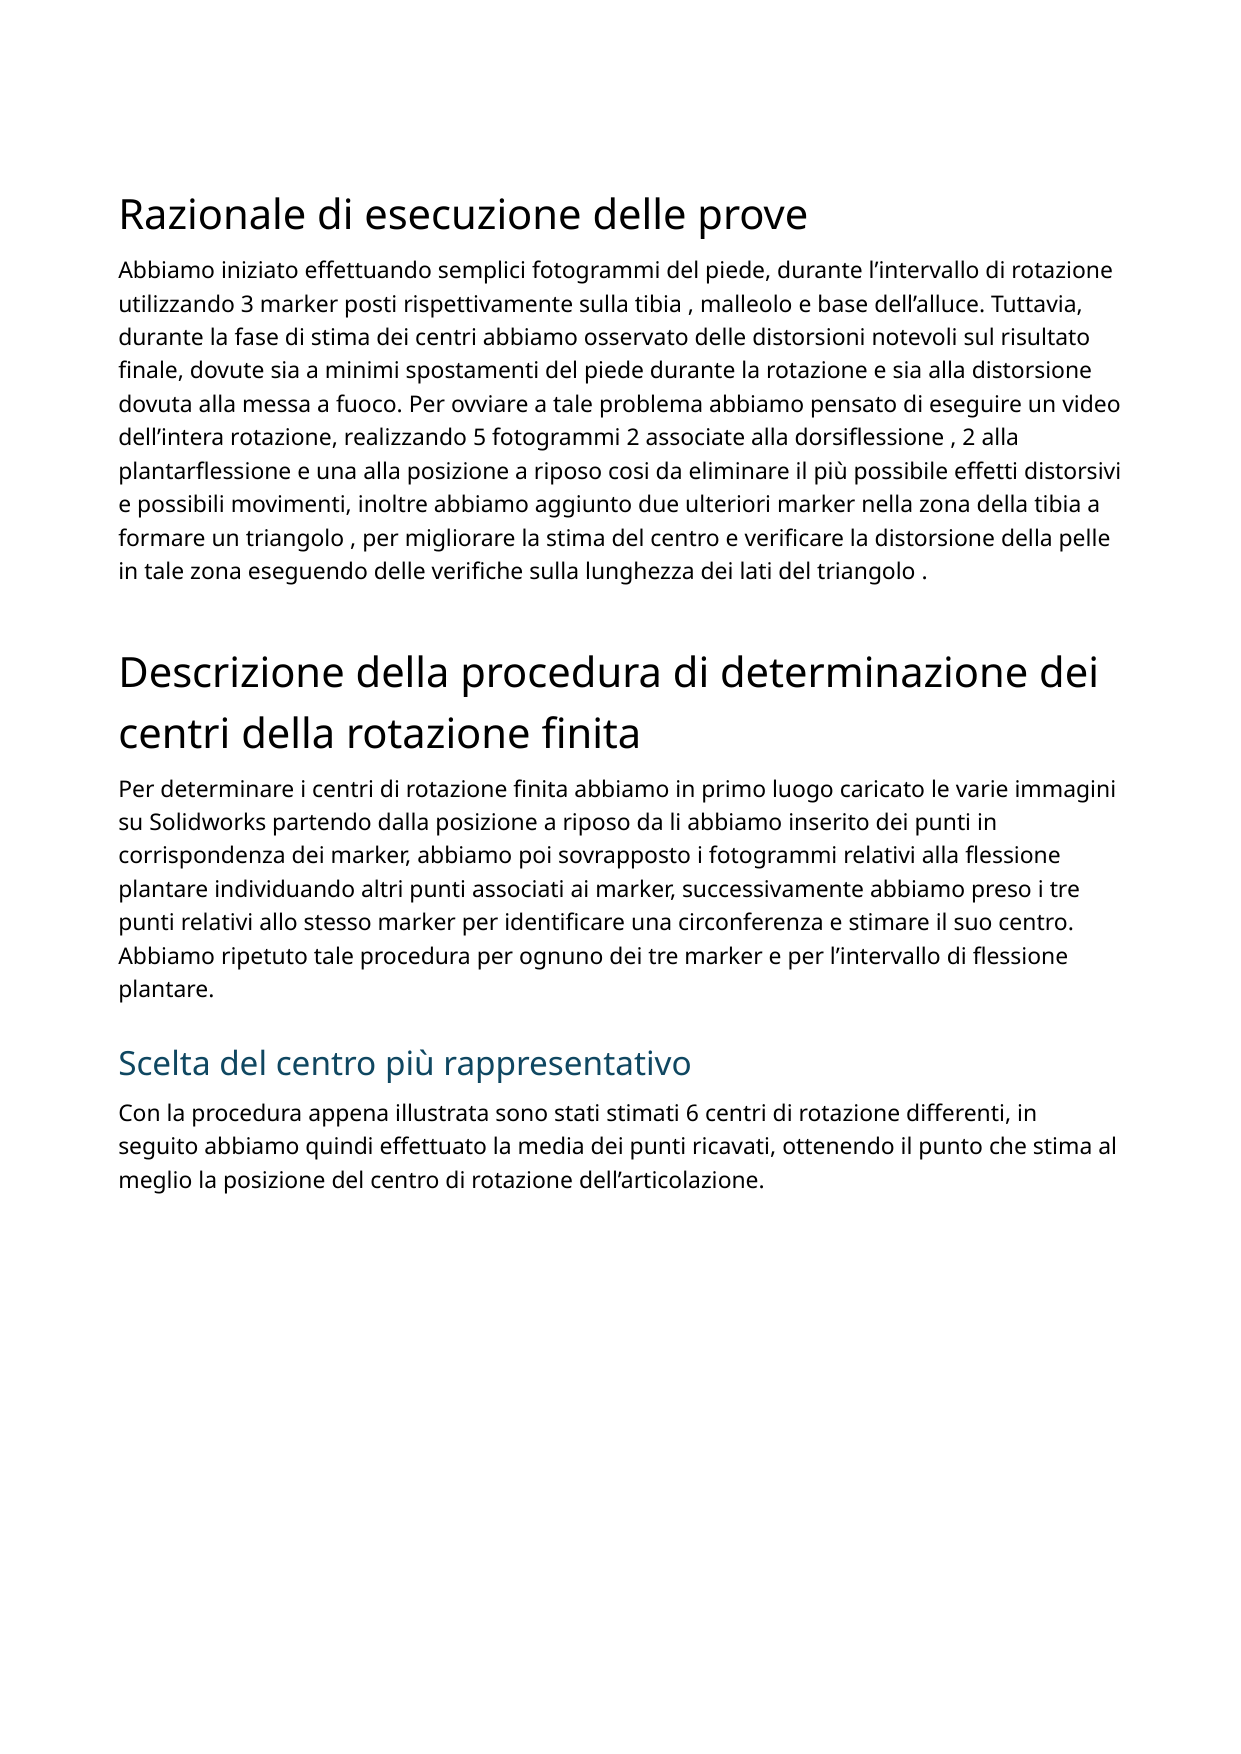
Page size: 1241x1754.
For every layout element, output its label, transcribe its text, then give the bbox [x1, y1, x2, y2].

text Abbiamo iniziato effettuando semplici fotogrammi del piede, durante l’intervallo di rotazione utilizzando 3 marker posti rispettivamente sulla tibia , malleolo e base dell’alluce. Tuttavia, durante la fase di stima dei centri abbiamo osservato delle distorsioni notevoli sul risultato finale, dovute sia a minimi spostamenti del piede durante la rotazione e sia alla distorsione dovuta alla messa a fuoco. Per ovviare a tale problema abbiamo pensato di eseguire un video dell’intera rotazione, realizzando 5 fotogrammi 2 associate alla dorsiflessione , 2 alla plantarflessione e una alla posizione a riposo cosi da eliminare il più possibile effetti distorsivi e possibili movimenti, inoltre abbiamo aggiunto due ulteriori marker nella zona della tibia a formare un triangolo , per migliorare la stima del centro e verificare la distorsione della pelle in tale zona eseguendo delle verifiche sulla lunghezza dei lati del triangolo . [118, 254, 1122, 586]
text Per determinare i centri di rotazione finita abbiamo in primo luogo caricato le varie immagini su Solidworks partendo dalla posizione a riposo da li abbiamo inserito dei punti in corrispondenza dei marker, abbiamo poi sovrapposto i fotogrammi relativi alla flessione plantare individuando altri punti associati ai marker, successivamente abbiamo preso i tre punti relativi allo stesso marker per identificare una circonferenza e stimare il suo centro. Abbiamo ripetuto tale procedura per ognuno dei tre marker e per l’intervallo di flessione plantare. [118, 772, 1122, 1004]
subtitle Scelta del centro più rappresentativo [118, 1040, 1122, 1085]
subtitle Razionale di esecuzione delle prove [118, 185, 1122, 242]
subtitle Descrizione della procedura di determinazione dei centri della rotazione finita [118, 643, 1122, 760]
text Con la procedura appena illustrata sono stati stimati 6 centri di rotazione differenti, in seguito abbiamo quindi effettuato la media dei punti ricavati, ottenendo il punto che stima al meglio la posizione del centro di rotazione dell’articolazione. [118, 1097, 1122, 1195]
